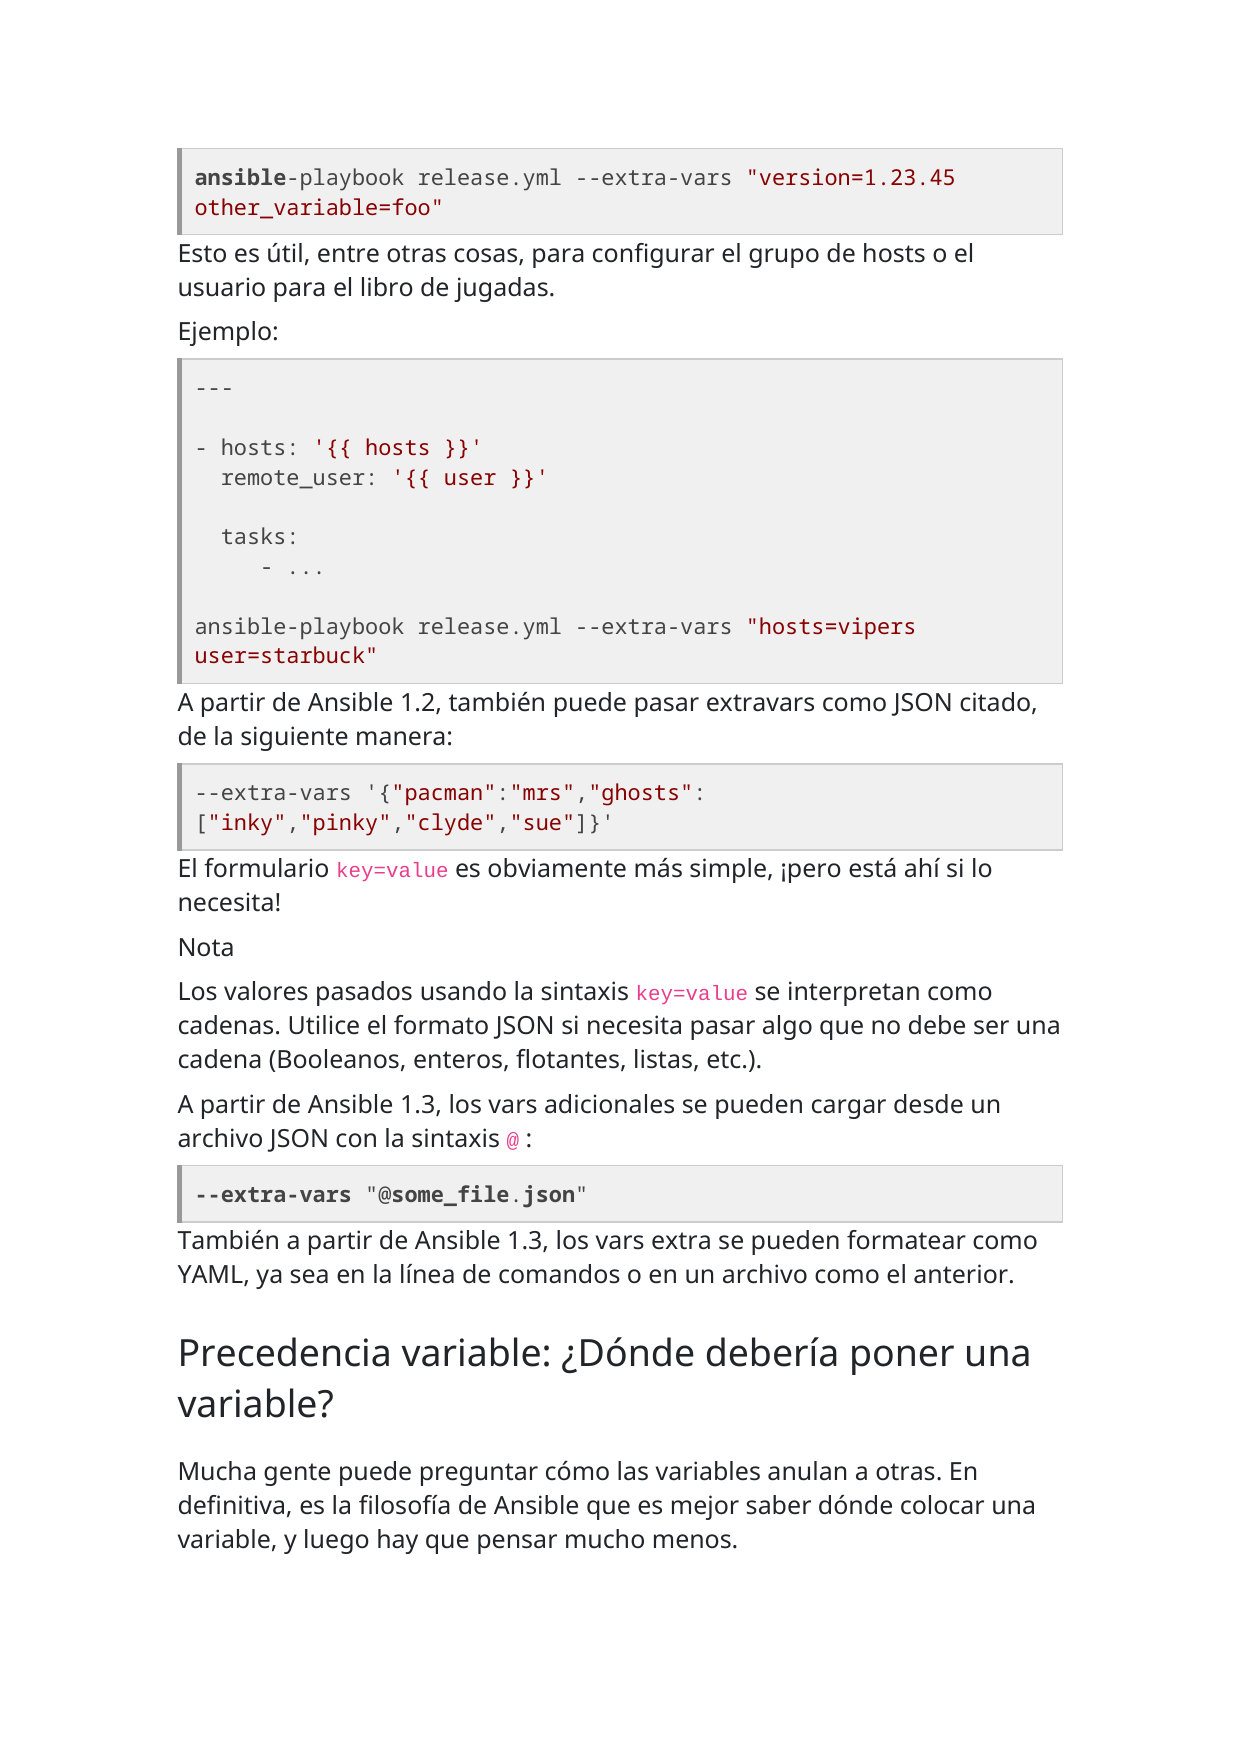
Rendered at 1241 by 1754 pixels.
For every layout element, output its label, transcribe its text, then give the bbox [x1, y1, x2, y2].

text Ejemplo: [177, 314, 1063, 348]
text - hosts: '{{ hosts }}' [182, 418, 1062, 448]
text A partir de Ansible 1.2, también puede pasar extravars como JSON citado, de la siguiente manera: [177, 684, 1063, 752]
text También a partir de Ansible 1.3, los vars extra se pueden formatear como YAML, ya sea en la línea de comandos o en un archivo como el anterior. [177, 1223, 1063, 1291]
text --extra-vars "@some_file.json" [182, 1166, 1062, 1221]
text Nota [177, 929, 1063, 963]
text El formulario key=value es obviamente más simple, ¡pero está ahí si lo necesita! [177, 851, 1063, 919]
text remote_user: '{{ user }}' [182, 448, 1062, 477]
text Mucha gente puede preguntar cómo las variables anulan a otras. En definitiva, es la filosofía de Ansible que es mejor saber dónde colocar una variable, y luego hay que pensar mucho menos. [177, 1453, 1063, 1556]
text Esto es útil, entre otras cosas, para configurar el grupo de hosts o el usuario para el libro de jugadas. [177, 235, 1063, 303]
text - ... [182, 537, 1062, 567]
text Los valores pasados ​​usando la sintaxis key=value se interpretan como cadenas. Utilice el formato JSON si necesita pasar algo que no debe ser una cadena (Booleanos, enteros, flotantes, listas, etc.). [177, 974, 1063, 1076]
text tasks: [182, 507, 1062, 537]
text ansible-playbook release.yml --extra-vars "hosts=vipers user=starbuck" [182, 597, 1062, 683]
text ansible-playbook release.yml --extra-vars "version=1.23.45 other_variable=foo" [182, 149, 1062, 234]
text --- [182, 360, 1062, 388]
text A partir de Ansible 1.3, los vars adicionales se pueden cargar desde un archivo JSON con la sintaxis @ : [177, 1086, 1063, 1154]
text Precedencia variable: ¿Dónde debería poner una variable? [177, 1326, 1063, 1428]
text --extra-vars '{"pacman":"mrs","ghosts":["inky","pinky","clyde","sue"]}' [182, 765, 1062, 849]
